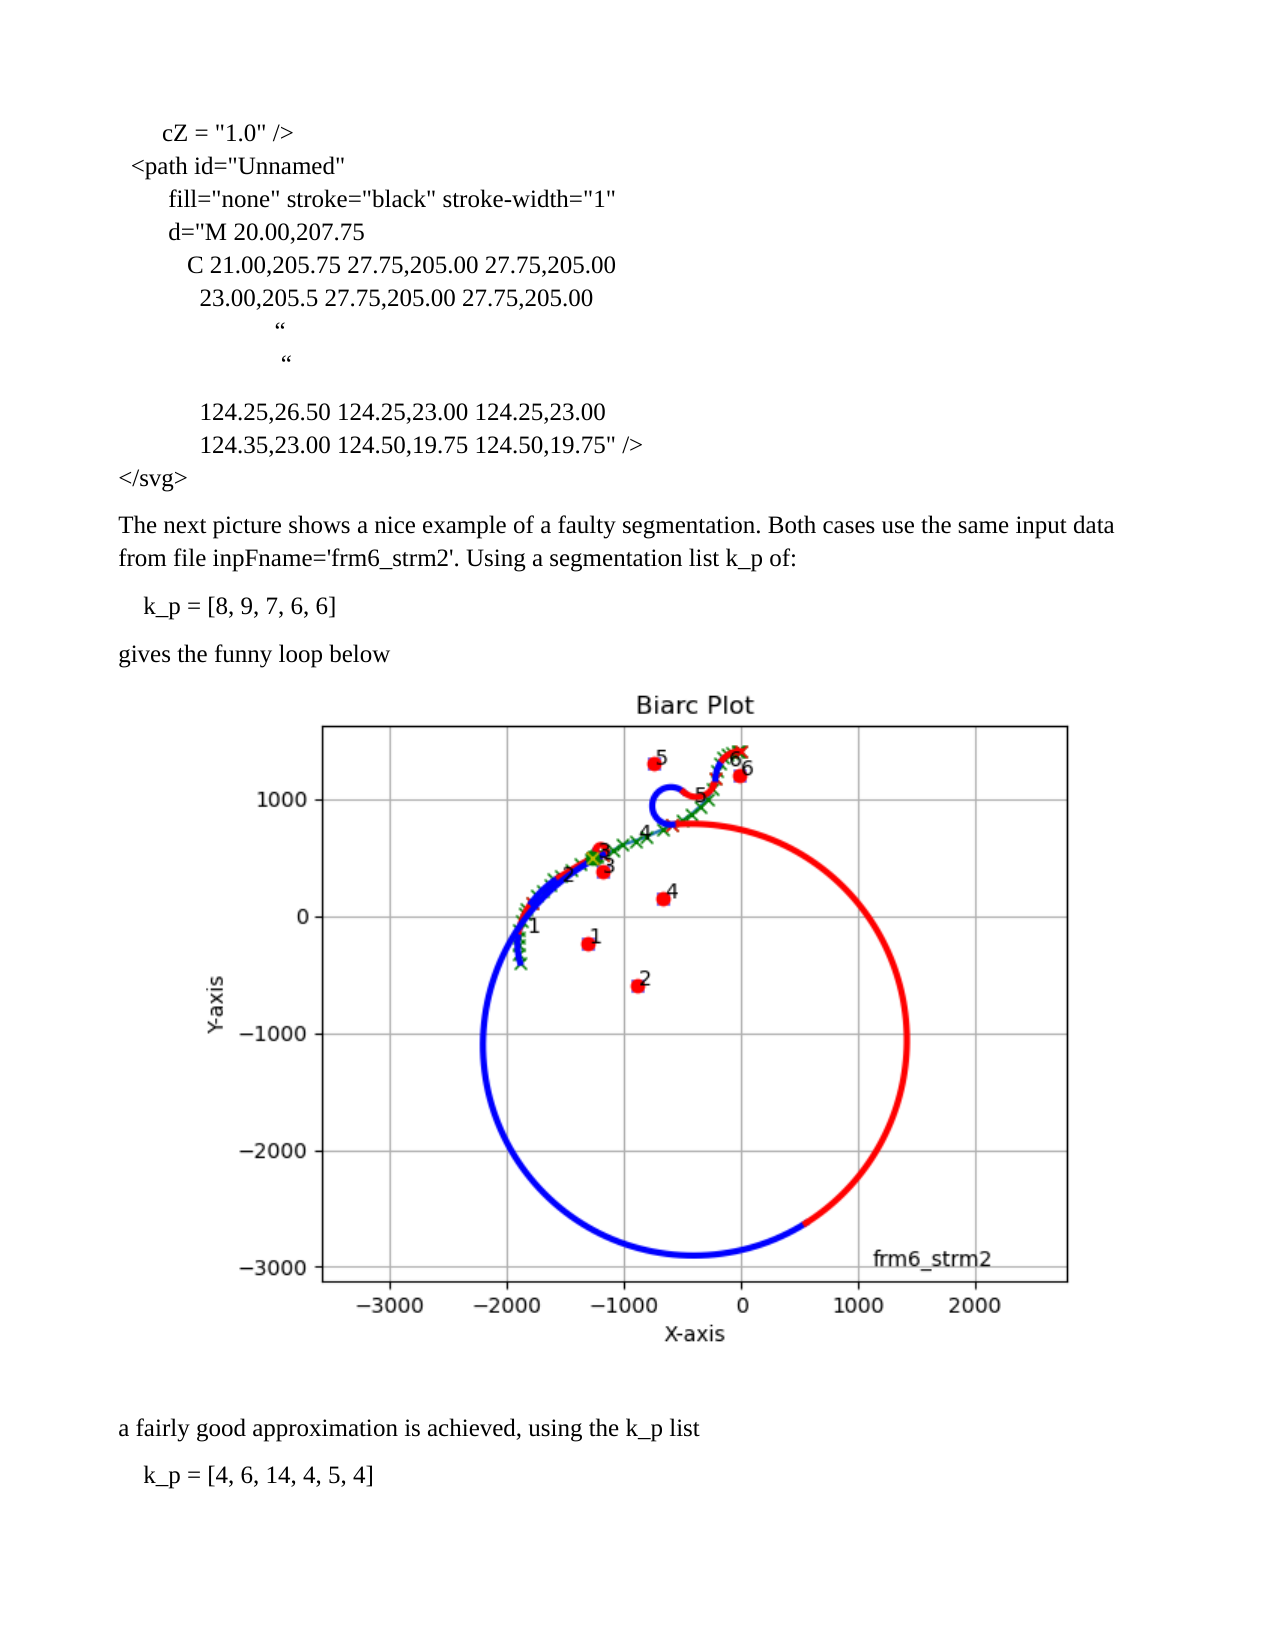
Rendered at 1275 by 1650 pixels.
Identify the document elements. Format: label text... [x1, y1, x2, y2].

text The next picture shows a nice example of a faulty segmentation. Both cases use the same input data from file inpFname='frm6_strm2'. Using a segmentation list k_p of: [118, 511, 1157, 572]
text k_p = [8, 9, 7, 6, 6] [118, 591, 1157, 620]
picture [193, 681, 1082, 1361]
text cZ = "1.0" /> <path id="Unnamed" fill="none" stroke="black" stroke-width="1" d="M 20.00,207.75 C 21.00,205.75 27.75,205.00 27.75,205.00 23.00,205.5 27.75,205.00 27.75,205.00 “ “ [118, 118, 1157, 378]
text k_p = [4, 6, 14, 4, 5, 4] [118, 1461, 1157, 1489]
text a fairly good approximation is achieved, using the k_p list [118, 1413, 1157, 1442]
text gives the funny loop below [118, 639, 1157, 667]
text 124.25,26.50 124.25,23.00 124.25,23.00 124.35,23.00 124.50,19.75 124.50,19.75" /> </svg> [118, 397, 1157, 492]
